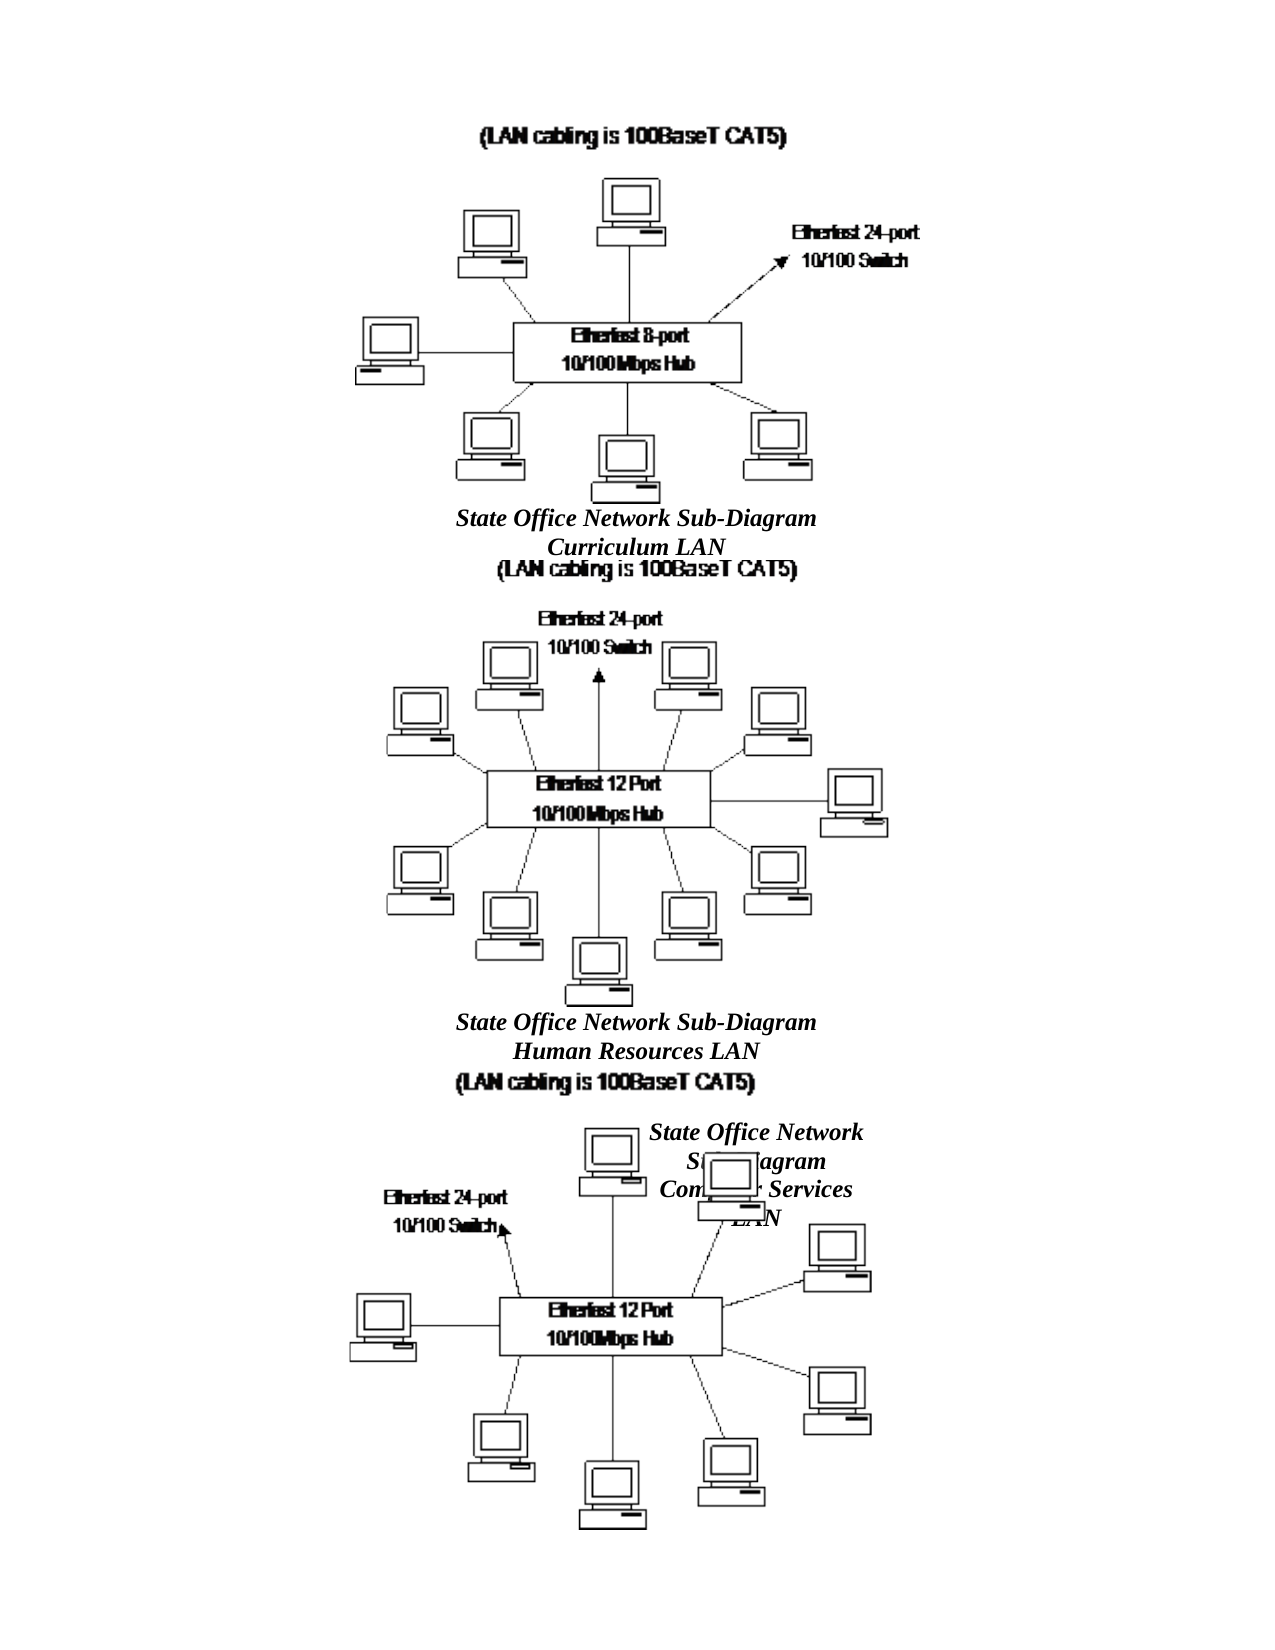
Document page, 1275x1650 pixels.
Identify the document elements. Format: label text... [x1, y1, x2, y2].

table_cell [350, 561, 386, 1007]
table_header State Office Network Sub-Diagram Curriculum LAN [350, 503, 926, 561]
table_cell [889, 561, 926, 1007]
picture [386, 560, 889, 1007]
table_header State Office Network Sub-Diagram Human Resources LAN [350, 1007, 926, 1064]
table_cell [920, 118, 948, 503]
table_cell [327, 118, 355, 503]
picture [355, 118, 920, 504]
table_cell [872, 1065, 926, 1069]
picture [349, 1064, 872, 1530]
